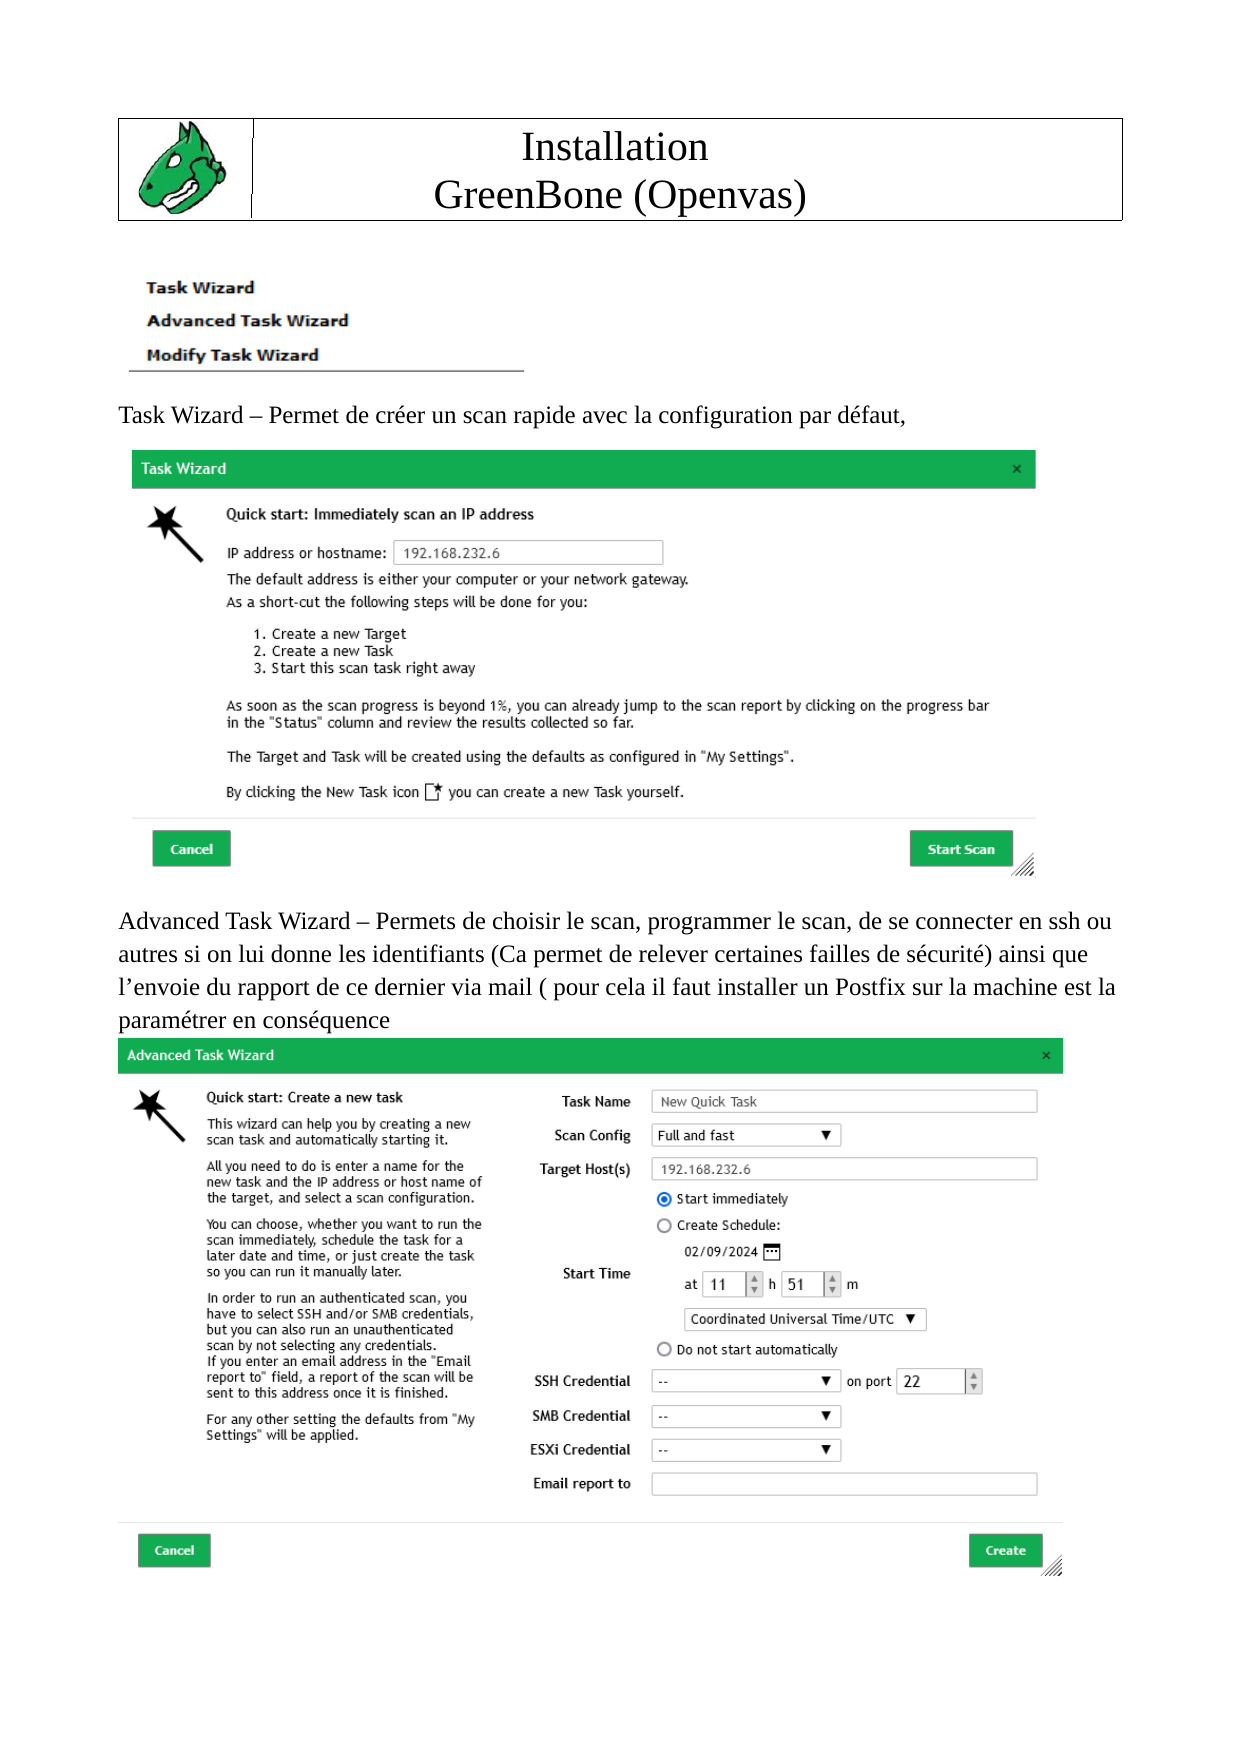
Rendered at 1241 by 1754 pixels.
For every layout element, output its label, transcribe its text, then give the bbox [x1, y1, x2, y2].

text Advanced Task Wizard – Permets de choisir le scan, programmer le scan, de se connecter en ssh ou autres si on lui donne les identifiants (Ca permet de relever certaines failles de sécurité) ainsi que l’envoie du rapport de ce dernier via mail ( pour cela il faut installer un Postfix sur la machine est la paramétrer en conséquence [118, 906, 1122, 1034]
picture [138, 121, 237, 214]
picture [131, 450, 1036, 878]
picture [118, 1038, 1064, 1578]
text Task Wizard – Permet de créer un scan rapide avec la configuration par défaut, [118, 400, 1122, 429]
picture [128, 270, 525, 372]
